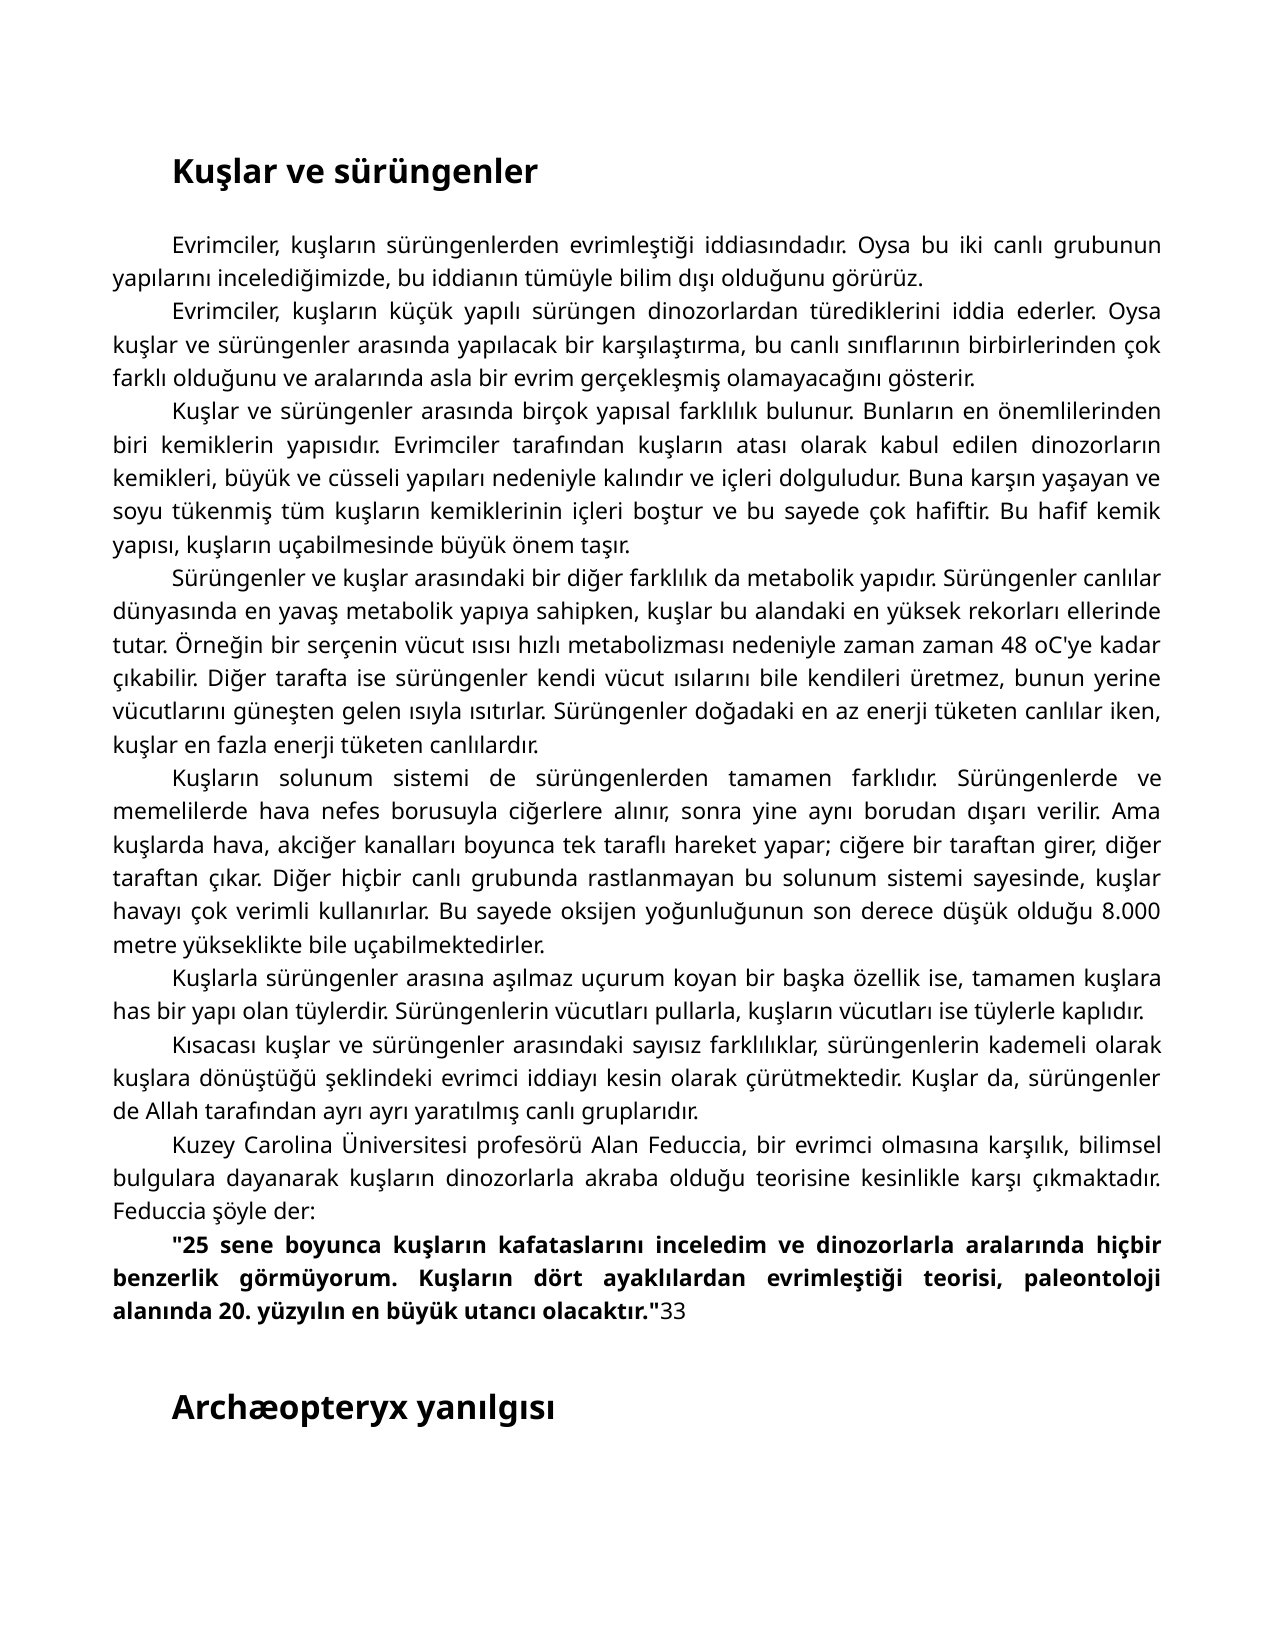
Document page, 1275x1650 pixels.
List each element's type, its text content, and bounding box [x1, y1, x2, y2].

text Kuşlarla sürüngenler arasına aşılmaz uçurum koyan bir başka özellik ise, tamamen kuşlara has bir yapı olan tüylerdir. Sürüngenlerin vücutları pullarla, kuşların vücutları ise tüylerle kaplıdır. [112, 960, 1162, 1026]
text Kuzey Carolina Üniversitesi profesörü Alan Feduccia, bir evrimci olmasına karşılık, bilimsel bulgulara dayanarak kuşların dinozorlarla akraba olduğu teorisine kesinlikle karşı çıkmaktadır. Feduccia şöyle der: [112, 1126, 1162, 1226]
text Sürüngenler ve kuşlar arasındaki bir diğer farklılık da metabolik yapıdır. Sürüngenler canlılar dünyasında en yavaş metabolik yapıya sahipken, kuşlar bu alandaki en yüksek rekorları ellerinde tutar. Örneğin bir serçenin vücut ısısı hızlı metabolizması nedeniyle zaman zaman 48 oC'ye kadar çıkabilir. Diğer tarafta ise sürüngenler kendi vücut ısılarını bile kendileri üretmez, bunun yerine vücutlarını güneşten gelen ısıyla ısıtırlar. Sürüngenler doğadaki en az enerji tüketen canlılar iken, kuşlar en fazla enerji tüketen canlılardır. [112, 560, 1162, 760]
text Kuşlar ve sürüngenler arasında birçok yapısal farklılık bulunur. Bunların en önemlilerinden biri kemiklerin yapısıdır. Evrimciler tarafından kuşların atası olarak kabul edilen dinozorların kemikleri, büyük ve cüsseli yapıları nedeniyle kalındır ve içleri dolguludur. Buna karşın yaşayan ve soyu tükenmiş tüm kuşların kemiklerinin içleri boştur ve bu sayede çok hafiftir. Bu hafif kemik yapısı, kuşların uçabilmesinde büyük önem taşır. [112, 393, 1162, 560]
text Evrimciler, kuşların küçük yapılı sürüngen dinozorlardan türediklerini iddia ederler. Oysa kuşlar ve sürüngenler arasında yapılacak bir karşılaştırma, bu canlı sınıflarının birbirlerinden çok farklı olduğunu ve aralarında asla bir evrim gerçekleşmiş olamayacağını gösterir. [112, 293, 1162, 393]
text Kısacası kuşlar ve sürüngenler arasındaki sayısız farklılıklar, sürüngenlerin kademeli olarak kuşlara dönüştüğü şeklindeki evrimci iddiayı kesin olarak çürütmektedir. Kuşlar da, sürüngenler de Allah tarafından ayrı ayrı yaratılmış canlı gruplarıdır. [112, 1026, 1162, 1126]
text Evrimciler, kuşların sürüngenlerden evrimleştiği iddiasındadır. Oysa bu iki canlı grubunun yapılarını incelediğimizde, bu iddianın tümüyle bilim dışı olduğunu görürüz. [112, 226, 1162, 293]
subtitle Archæopteryx yanılgısı [112, 1393, 1162, 1426]
text Kuşların solunum sistemi de sürüngenlerden tamamen farklıdır. Sürüngenlerde ve memelilerde hava nefes borusuyla ciğerlere alınır, sonra yine aynı borudan dışarı verilir. Ama kuşlarda hava, akciğer kanalları boyunca tek taraflı hareket yapar; ciğere bir taraftan girer, diğer taraftan çıkar. Diğer hiçbir canlı grubunda rastlanmayan bu solunum sistemi sayesinde, kuşlar havayı çok verimli kullanırlar. Bu sayede oksijen yoğunluğunun son derece düşük olduğu 8.000 metre yükseklikte bile uçabilmektedirler. [112, 760, 1162, 960]
subtitle Kuşlar ve sürüngenler [112, 148, 1162, 193]
text "25 sene boyunca kuşların kafataslarını inceledim ve dinozorlarla aralarında hiçbir benzerlik görmüyorum. Kuşların dört ayaklılardan evrimleştiği teorisi, paleontoloji alanında 20. yüzyılın en büyük utancı olacaktır."33 [112, 1226, 1162, 1326]
